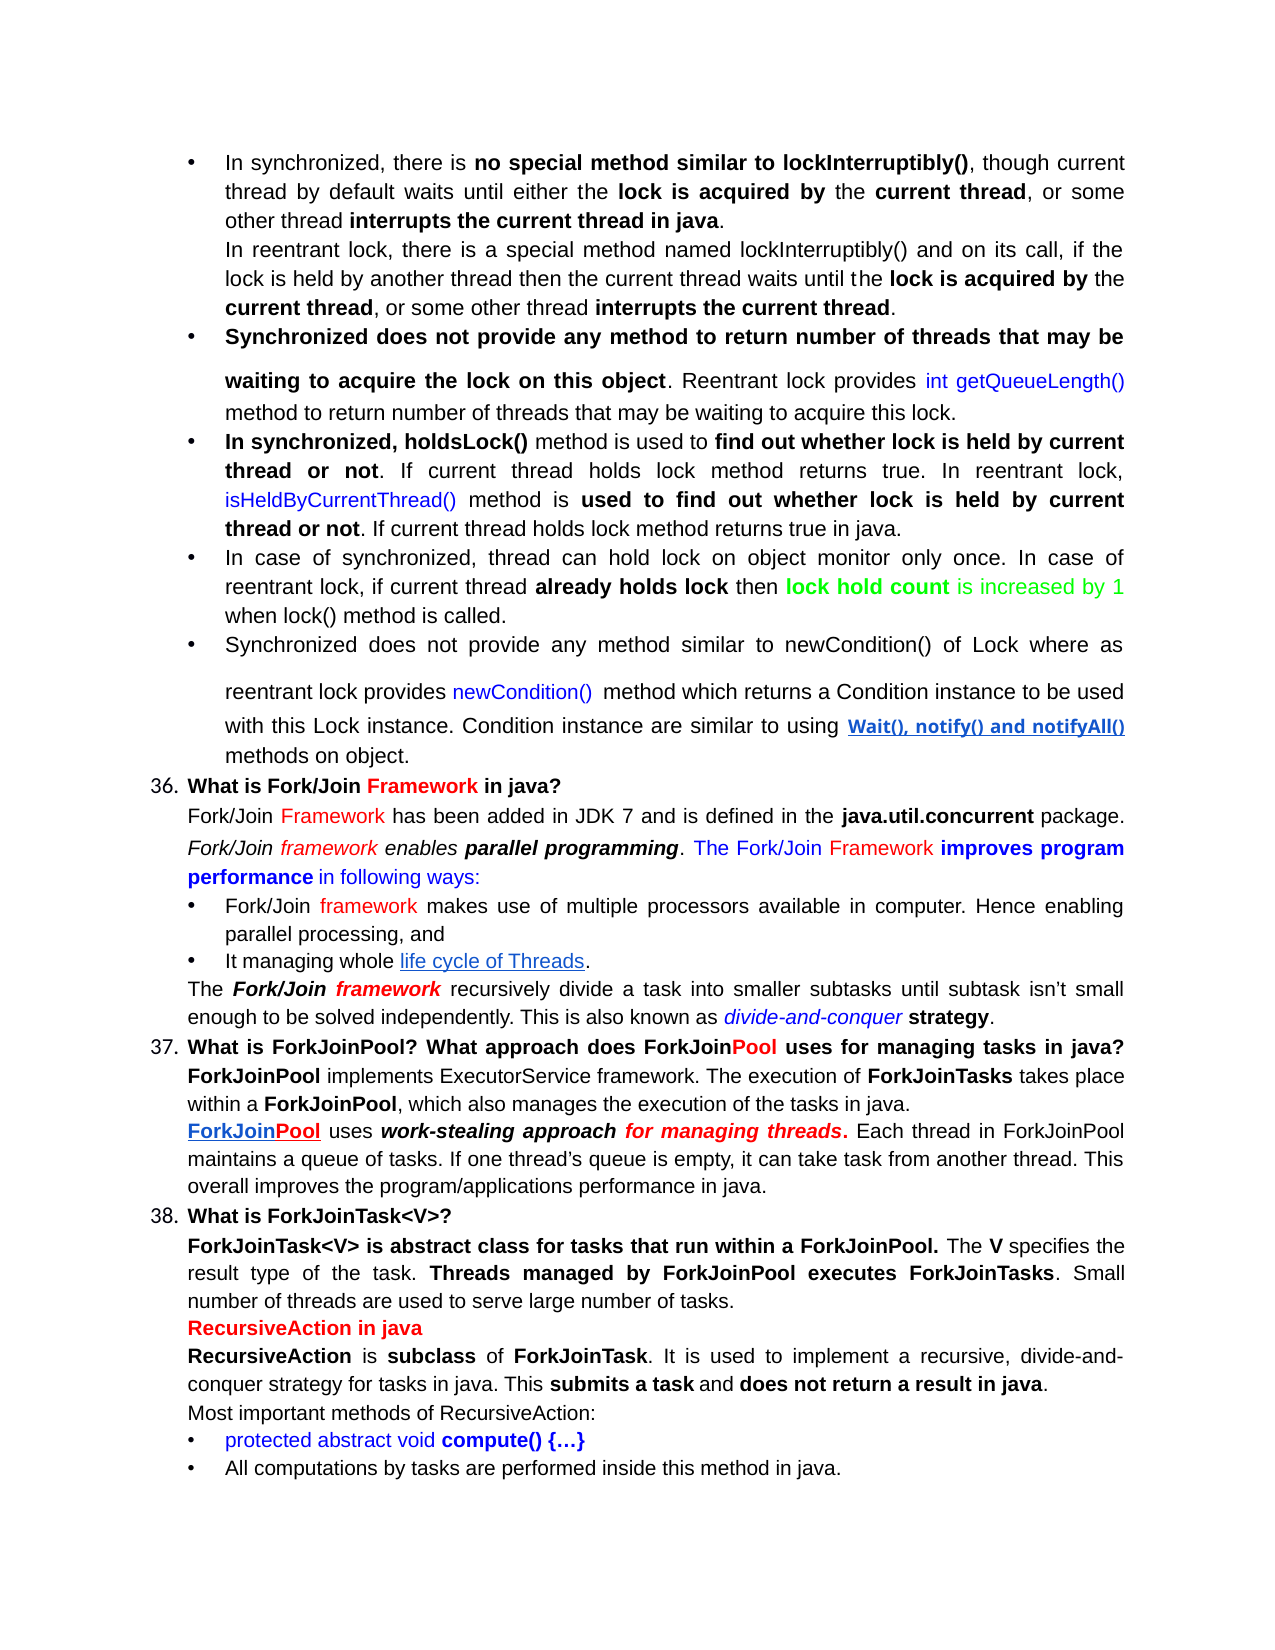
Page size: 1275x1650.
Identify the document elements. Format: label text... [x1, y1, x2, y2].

list protected abstract void compute() {…} [187, 1428, 1125, 1452]
list The Fork/Join framework recursively divide a task into smaller subtasks until subtask isn’t small enough to be solved independently. This is also known as divide-and-conquer strategy. [150, 977, 1125, 1029]
list Synchronized does not provide any method similar to newCondition() of Lock where as reentrant lock provides newCondition() method which returns a Condition instance to be used with this Lock instance. Condition instance are similar to using Wait(), notify() and notifyAll() methods on object. [187, 632, 1125, 768]
list In synchronized, holdsLock() method is used to find out whether lock is held by current thread or not. If current thread holds lock method returns true. In reentrant lock, isHeldByCurrentThread() method is used to find out whether lock is held by current thread or not. If current thread holds lock method returns true in java. [187, 429, 1125, 541]
list What is Fork/Join Framework in java? [150, 772, 1125, 799]
list Fork/Join framework makes use of multiple processors available in computer. Hence enabling parallel processing, and [187, 894, 1125, 946]
list Fork/Join Framework has been added in JDK 7 and is defined in the java.util.concurrent package. Fork/Join framework enables parallel programming. The Fork/Join Framework improves program performance in following ways: [150, 804, 1125, 890]
list RecursiveAction in java [150, 1316, 1125, 1340]
list It managing whole life cycle of Threads. [187, 949, 1125, 974]
list ForkJoinTask<V> is abstract class for tasks that run within a ForkJoinPool. The V specifies the result type of the task. Threads managed by ForkJoinPool executes ForkJoinTasks. Small number of threads are used to serve large number of tasks. [150, 1233, 1125, 1312]
list ForkJoinPool uses work-stealing approach for managing threads. Each thread in ForkJoinPool maintains a queue of tasks. If one thread’s queue is empty, it can take task from another thread. This overall improves the program/applications performance in java. [150, 1119, 1125, 1198]
list In synchronized, there is no special method similar to lockInterruptibly(), though current thread by default waits until either the lock is acquired by the current thread, or some other thread interrupts the current thread in java. [187, 150, 1125, 233]
list RecursiveAction is subclass of ForkJoinTask. It is used to implement a recursive, divide-and-conquer strategy for tasks in java. This submits a task and does not return a result in java. [150, 1343, 1125, 1397]
list What is ForkJoinPool? What approach does ForkJoinPool uses for managing tasks in java?ForkJoinPool implements ExecutorService framework. The execution of ForkJoinTasks takes place within a ForkJoinPool, which also manages the execution of the tasks in java. [150, 1032, 1125, 1115]
list Most important methods of RecursiveAction: [150, 1400, 1125, 1424]
list Synchronized does not provide any method to return number of threads that may be waiting to acquire the lock on this object. Reentrant lock provides int getQueueLength() method to return number of threads that may be waiting to acquire this lock. [187, 324, 1125, 425]
list All computations by tasks are performed inside this method in java. [187, 1456, 1125, 1479]
list In case of synchronized, thread can hold lock on object monitor only once. In case of reentrant lock, if current thread already holds lock then lock hold count is increased by 1 when lock() method is called. [187, 545, 1125, 628]
list What is ForkJoinTask<V>? [150, 1201, 1125, 1229]
list In reentrant lock, there is a special method named lockInterruptibly() and on its call, if the lock is held by another thread then the current thread waits until the lock is acquired by the current thread, or some other thread interrupts the current thread. [187, 237, 1125, 320]
